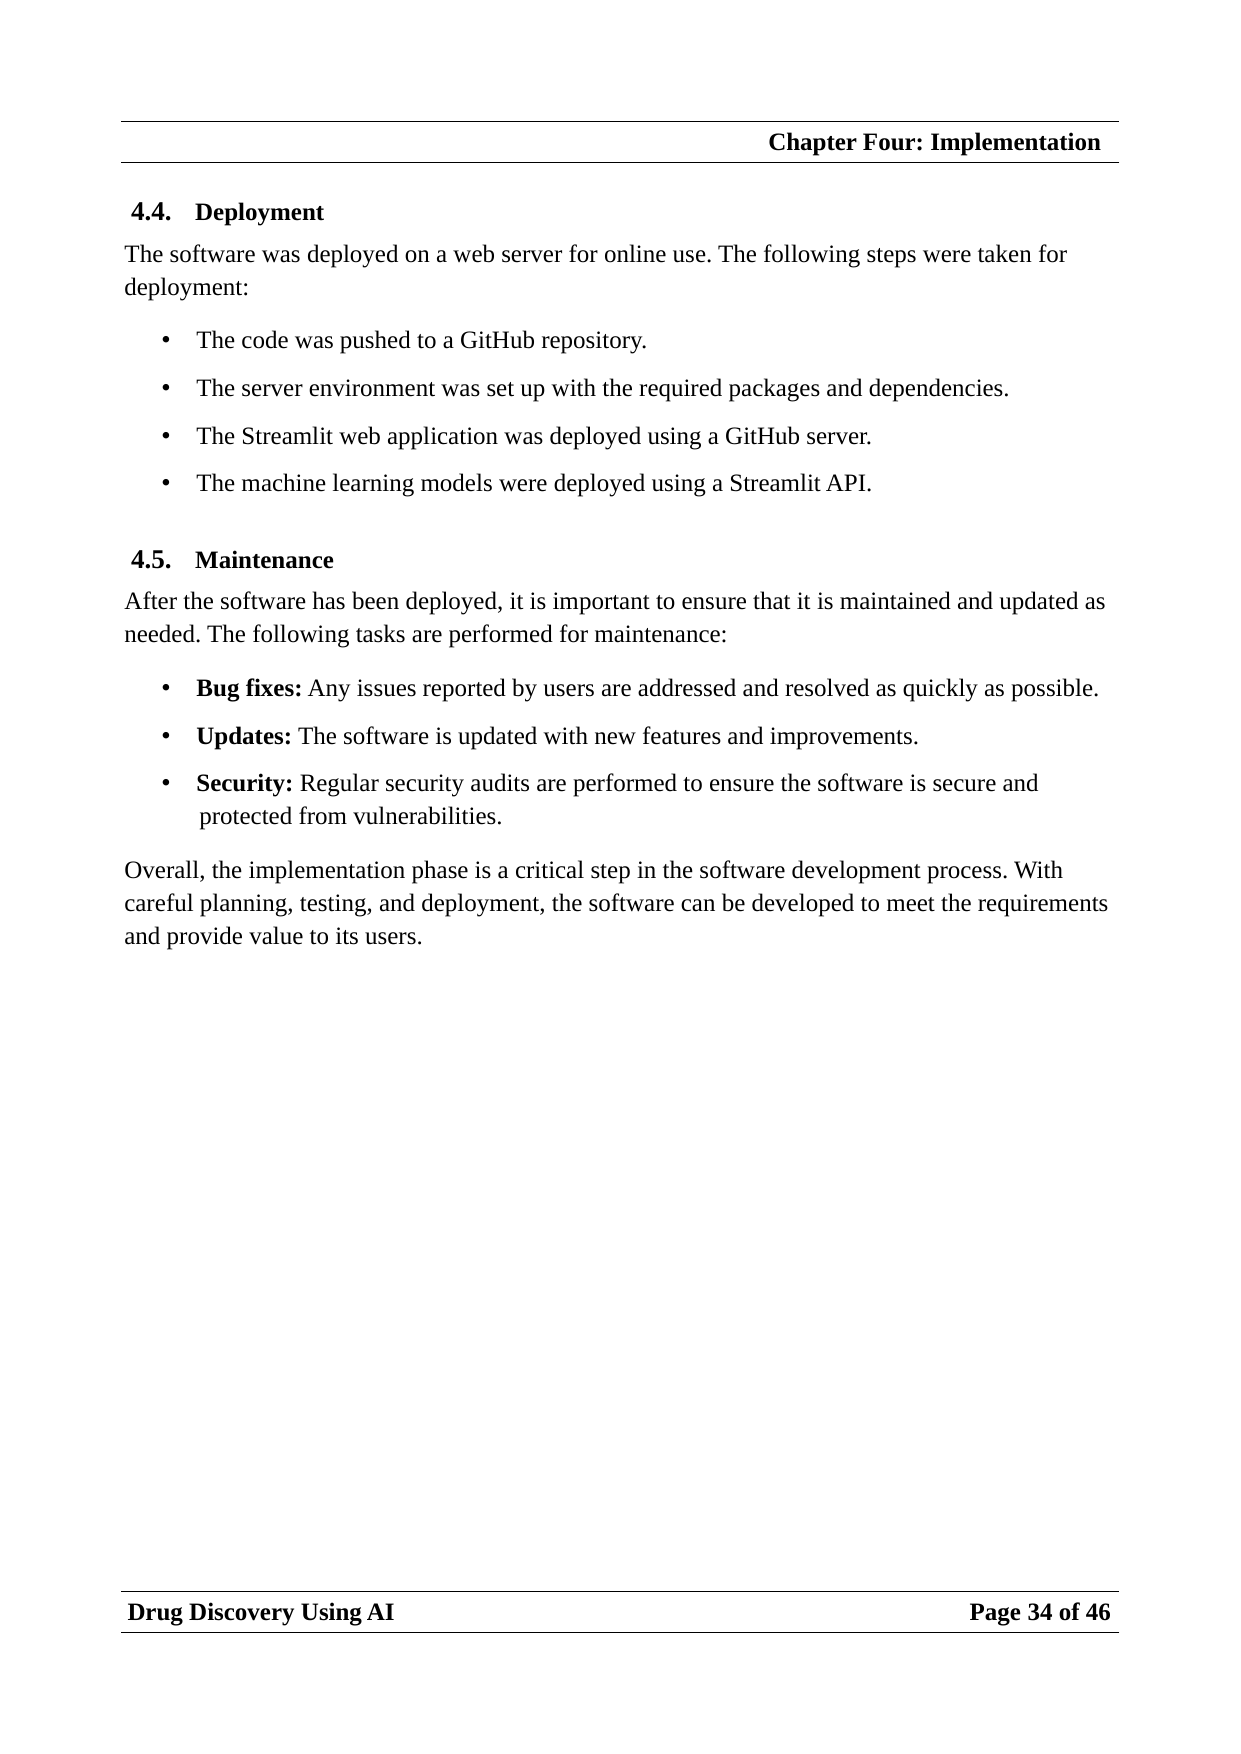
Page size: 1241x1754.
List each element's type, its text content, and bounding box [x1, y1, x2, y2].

list The machine learning models were deployed using a Streamlit API. [159, 465, 1119, 500]
text The software was deployed on a web server for online use. The following steps were taken for deployment: [121, 236, 1119, 304]
list The code was pushed to a GitHub repository. [159, 322, 1119, 354]
list Updates: The software is updated with new features and improvements. [159, 718, 1119, 749]
text Overall, the implementation phase is a critical step in the software development process. With careful planning, testing, and deployment, the software can be developed to meet the requirements and provide value to its users. [121, 852, 1119, 950]
list The Streamlit web application was deployed using a GitHub server. [159, 418, 1119, 449]
subtitle Maintenance [121, 540, 1119, 574]
subtitle Deployment [121, 192, 1119, 226]
text After the software has been deployed, it is important to ensure that it is maintained and updated as needed. The following tasks are performed for maintenance: [121, 583, 1119, 651]
list Bug fixes: Any issues reported by users are addressed and resolved as quickly as possible. [159, 670, 1119, 702]
list The server environment was set up with the required packages and dependencies. [159, 370, 1119, 402]
list Security: Regular security audits are performed to ensure the software is secure and protected from vulnerabilities. [159, 765, 1119, 833]
